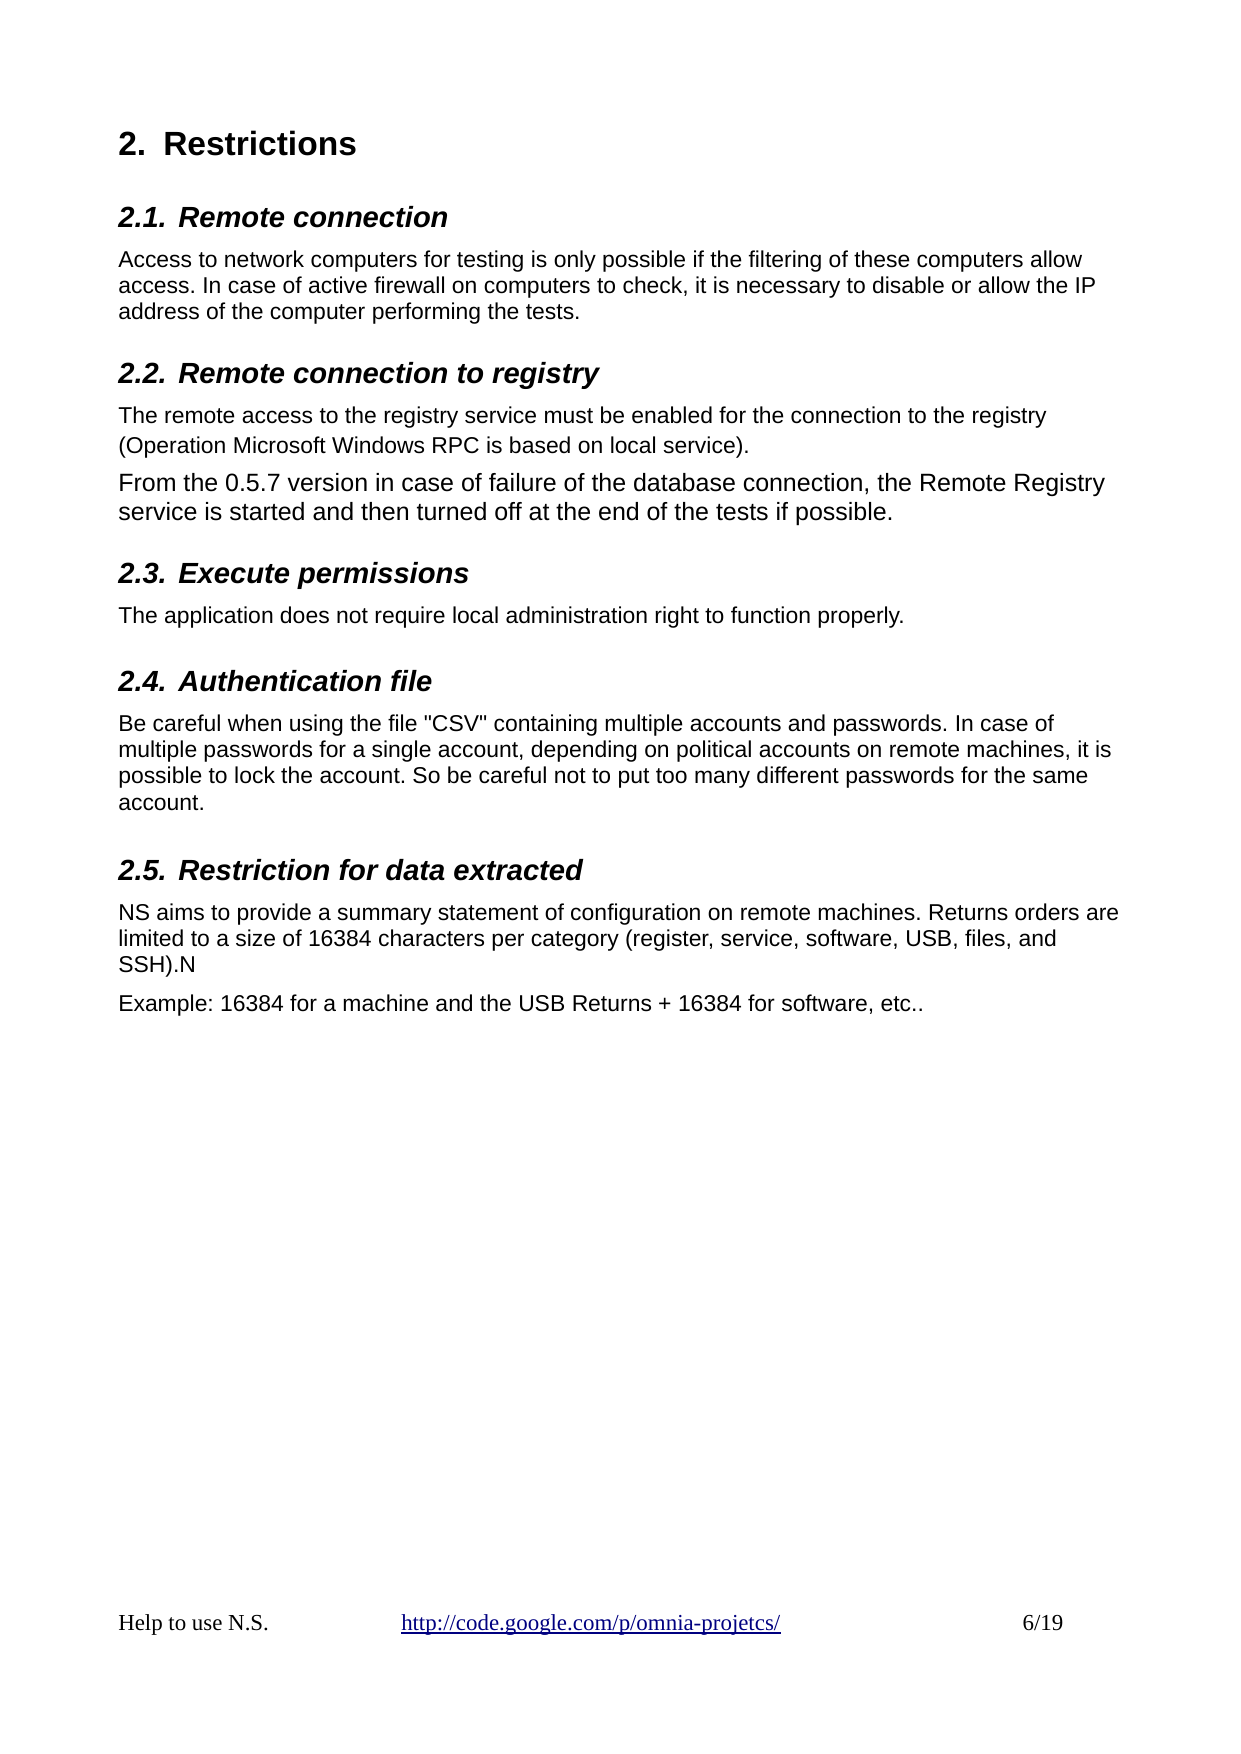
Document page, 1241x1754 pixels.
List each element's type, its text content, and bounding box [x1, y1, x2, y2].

text From the 0.5.7 version in case of failure of the database connection, the Remote Registry service is started and then turned off at the end of the tests if possible. [118, 468, 1122, 526]
text Be careful when using the file "CSV" containing multiple accounts and passwords. In case of multiple passwords for a single account, depending on political accounts on remote machines, it is possible to lock the account. So be careful not to put too many different passwords for the same account. [118, 710, 1122, 815]
text NS aims to provide a summary statement of configuration on remote machines. Returns orders are limited to a size of 16384 characters per category (register, service, software, USB, files, and SSH).N [118, 899, 1122, 978]
subtitle Execute permissions [118, 556, 1122, 590]
subtitle Restriction for data extracted [118, 853, 1122, 886]
subtitle Restrictions [118, 123, 1122, 162]
subtitle Authentication file [118, 664, 1122, 697]
text Example: 16384 for a machine and the USB Returns + 16384 for software, etc.. [118, 990, 1122, 1017]
text The application does not require local administration right to function properly. [118, 602, 1122, 629]
subtitle Remote connection to registry [118, 356, 1122, 389]
text Access to network computers for testing is only possible if the filtering of these computers allow access. In case of active firewall on computers to check, it is necessary to disable or allow the IP address of the computer performing the tests. [118, 246, 1122, 325]
subtitle Remote connection [118, 199, 1122, 233]
text The remote access to the registry service must be enabled for the connection to the registry (Operation Microsoft Windows RPC is based on local service). [118, 402, 1122, 458]
